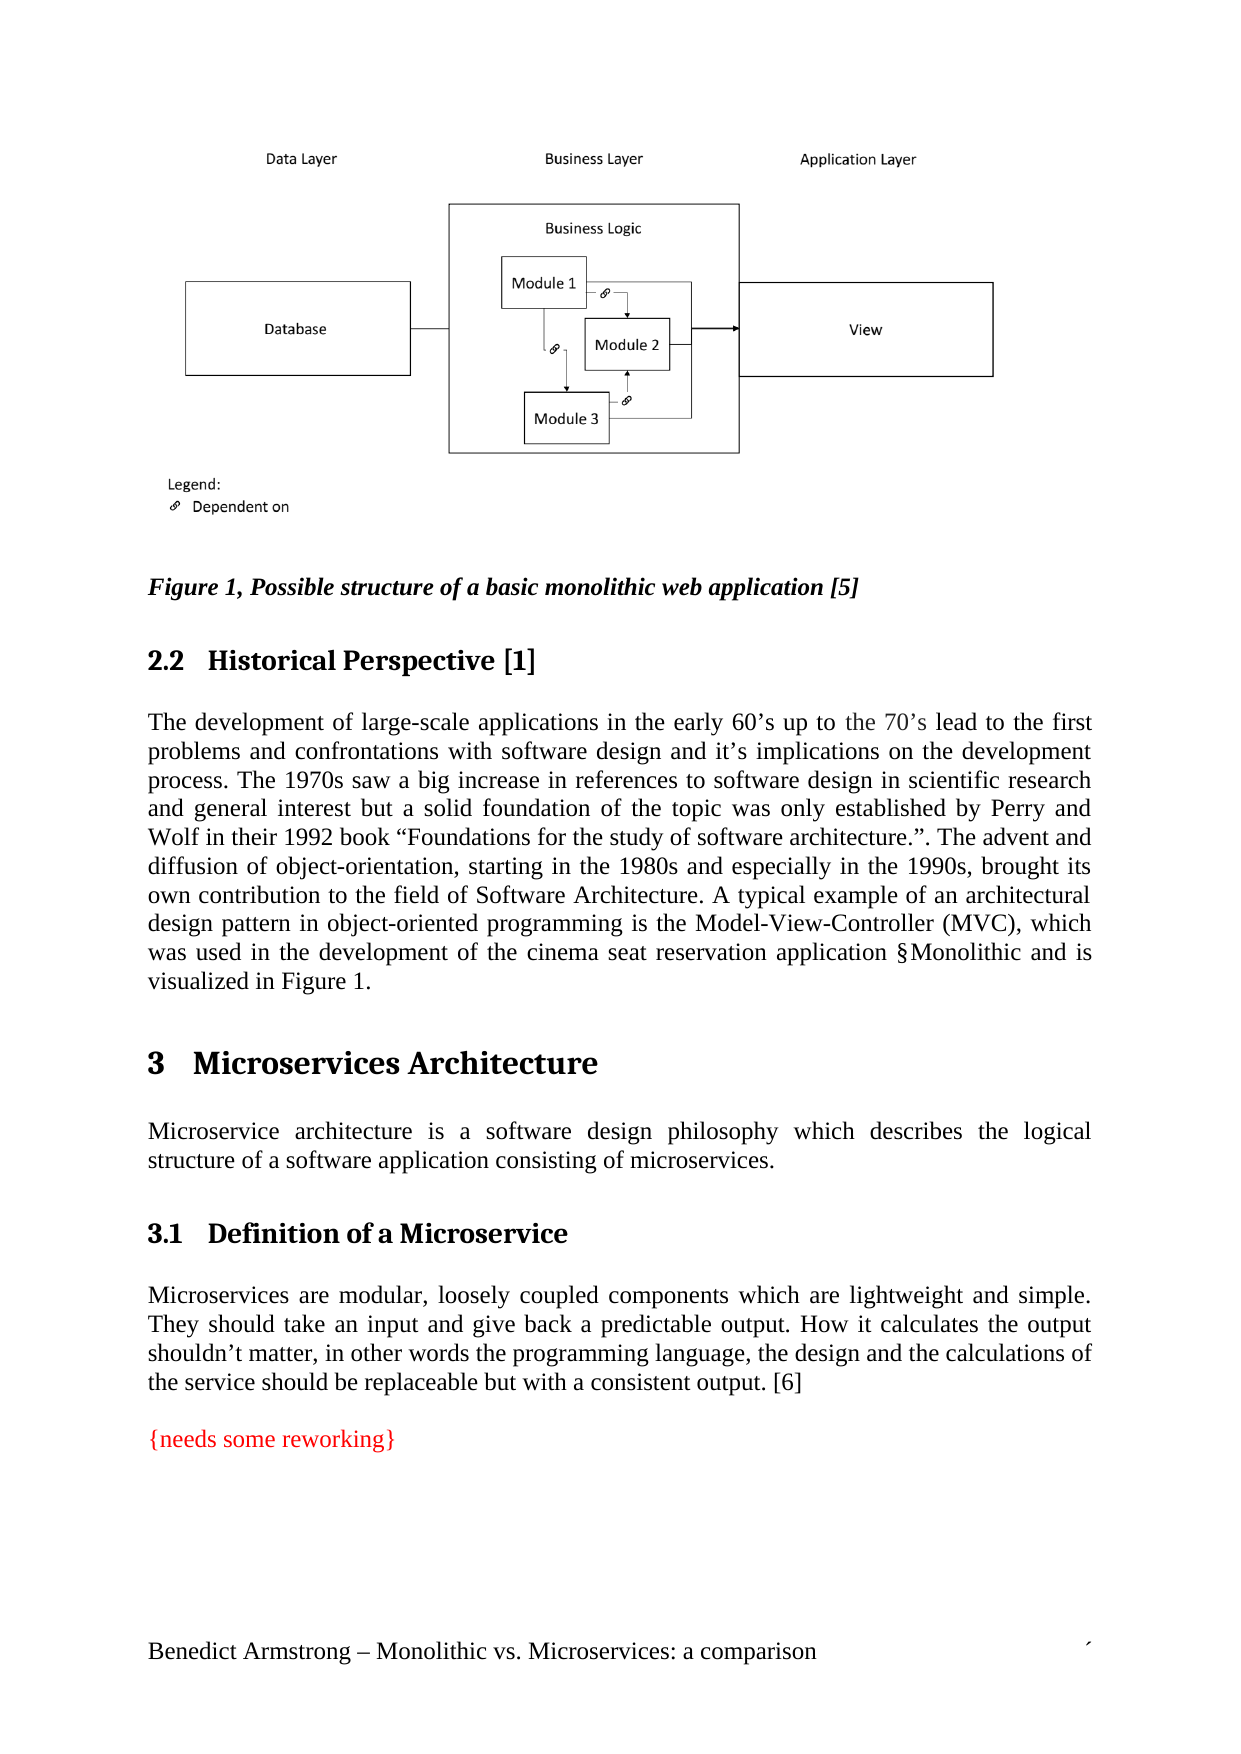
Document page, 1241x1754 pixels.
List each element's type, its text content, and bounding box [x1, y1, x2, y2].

text Microservice architecture is a software design philosophy which describes the logical structure of a software application consisting of microservices. [148, 1116, 1092, 1174]
subtitle Definition of a Microservice [148, 1218, 1092, 1251]
text {needs some reworking} [148, 1424, 1092, 1453]
text Figure 1, Possible structure of a basic monolithic web application [5] [148, 572, 1092, 601]
subtitle Historical Perspective [1] [148, 644, 1092, 678]
text Microservices are modular, loosely coupled components which are lightweight and simple. They should take an input and give back a predictable output. How it calculates the output shouldn’t matter, in other words the programming language, the design and the calculations of the service should be replaceable but with a consistent output. [6] [148, 1280, 1092, 1395]
text The development of large-scale applications in the early 60’s up to the 70’s lead to the first problems and confrontations with software design and it’s implications on the development process. The 1970s saw a big increase in references to software design in scientific research and general interest but a solid foundation of the topic was only established by Perry and Wolf in their 1992 book “Foundations for the study of software architecture.”. The advent and diffusion of object-orientation, starting in the 1980s and especially in the 1990s, brought its own contribution to the field of Software Architecture. A typical example of an architectural design pattern in object-oriented programming is the Model-View-Controller (MVC), which was used in the development of the cinema seat reservation application §5.4 and is visualized in Figure 1. [148, 707, 1092, 995]
subtitle Microservices Architecture [148, 1045, 1092, 1083]
